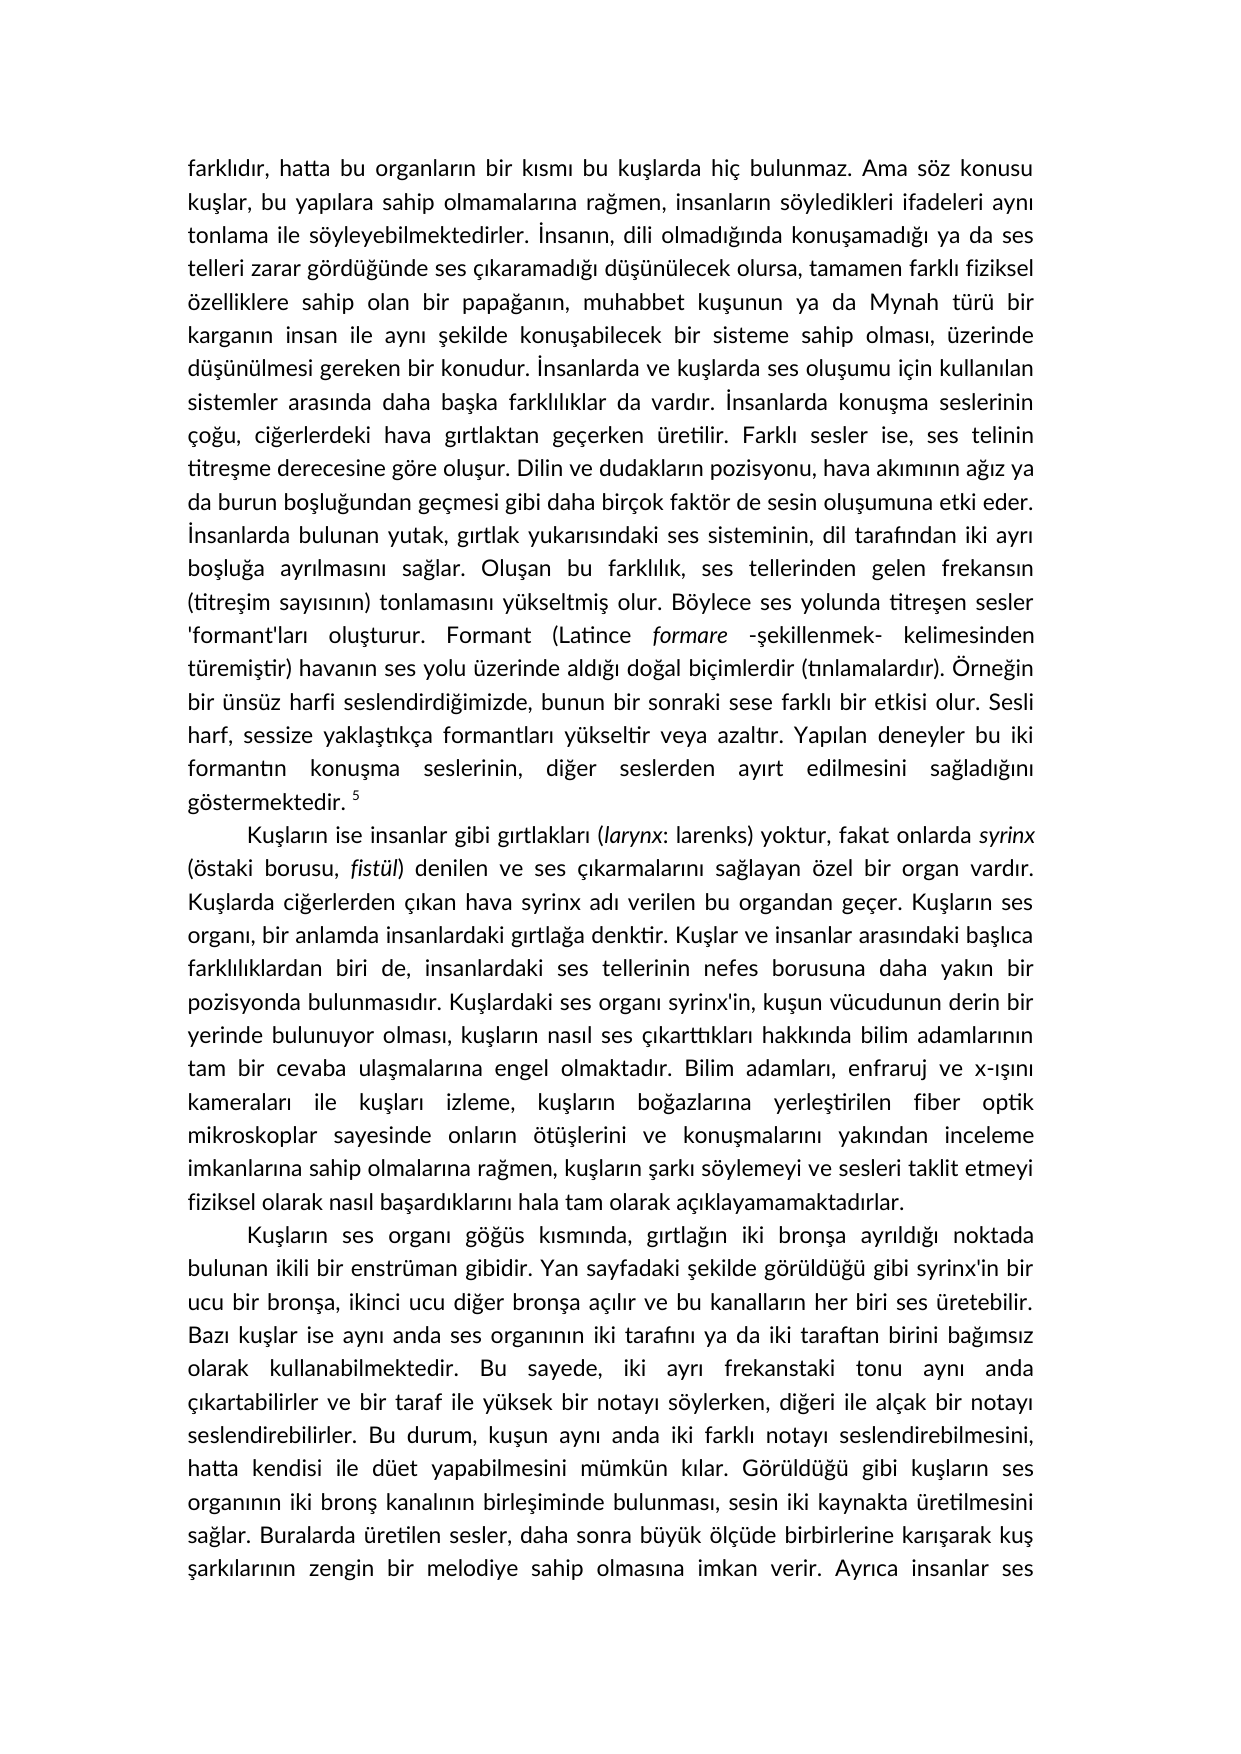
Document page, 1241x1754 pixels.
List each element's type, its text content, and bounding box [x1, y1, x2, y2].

text Kuşların ses organı göğüs kısmında, gırtlağın iki bronşa ayrıldığı noktada bulunan ikili bir enstrüman gibidir. Yan sayfadaki şekilde görüldüğü gibi syrinx'in bir ucu bir bronşa, ikinci ucu diğer bronşa açılır ve bu kanalların her biri ses üretebilir. Bazı kuşlar ise aynı anda ses organının iki tarafını ya da iki taraftan birini bağımsız olarak kullanabilmektedir. Bu sayede, iki ayrı frekanstaki tonu aynı anda çıkartabilirler ve bir taraf ile yüksek bir notayı söylerken, diğeri ile alçak bir notayı seslendirebilirler. Bu durum, kuşun aynı anda iki farklı notayı seslendirebilmesini, hatta kendisi ile düet yapabilmesini mümkün kılar. Görüldüğü gibi kuşların ses organının iki bronş kanalının birleşiminde bulunması, sesin iki kaynakta üretilmesini sağlar. Buralarda üretilen sesler, daha sonra büyük ölçüde birbirlerine karışarak kuş şarkılarının zengin bir melodiye sahip olmasına imkan verir. Ayrıca insanlar ses [187, 1217, 1035, 1583]
text Kuşların ise insanlar gibi gırtlakları (larynx: larenks) yoktur, fakat onlarda syrinx (östaki borusu, fistül) denilen ve ses çıkarmalarını sağlayan özel bir organ vardır. Kuşlarda ciğerlerden çıkan hava syrinx adı verilen bu organdan geçer. Kuşların ses organı, bir anlamda insanlardaki gırtlağa denktir. Kuşlar ve insanlar arasındaki başlıca farklılıklardan biri de, insanlardaki ses tellerinin nefes borusuna daha yakın bir pozisyonda bulunmasıdır. Kuşlardaki ses organı syrinx'in, kuşun vücudunun derin bir yerinde bulunuyor olması, kuşların nasıl ses çıkarttıkları hakkında bilim adamlarının tam bir cevaba ulaşmalarına engel olmaktadır. Bilim adamları, enfraruj ve x-ışını kameraları ile kuşları izleme, kuşların boğazlarına yerleştirilen fiber optik mikroskoplar sayesinde onların ötüşlerini ve konuşmalarını yakından inceleme imkanlarına sahip olmalarına rağmen, kuşların şarkı söylemeyi ve sesleri taklit etmeyi fiziksel olarak nasıl başardıklarını hala tam olarak açıklayamamaktadırlar. [187, 817, 1035, 1217]
text farklıdır, hatta bu organların bir kısmı bu kuşlarda hiç bulunmaz. Ama söz konusu kuşlar, bu yapılara sahip olmamalarına rağmen, insanların söyledikleri ifadeleri aynı tonlama ile söyleyebilmektedirler. İnsanın, dili olmadığında konuşamadığı ya da ses telleri zarar gördüğünde ses çıkaramadığı düşünülecek olursa, tamamen farklı fiziksel özelliklere sahip olan bir papağanın, muhabbet kuşunun ya da Mynah türü bir karganın insan ile aynı şekilde konuşabilecek bir sisteme sahip olması, üzerinde düşünülmesi gereken bir konudur. İnsanlarda ve kuşlarda ses oluşumu için kullanılan sistemler arasında daha başka farklılıklar da vardır. İnsanlarda konuşma seslerinin çoğu, ciğerlerdeki hava gırtlaktan geçerken üretilir. Farklı sesler ise, ses telinin titreşme derecesine göre oluşur. Dilin ve dudakların pozisyonu, hava akımının ağız ya da burun boşluğundan geçmesi gibi daha birçok faktör de sesin oluşumuna etki eder. İnsanlarda bulunan yutak, gırtlak yukarısındaki ses sisteminin, dil tarafından iki ayrı boşluğa ayrılmasını sağlar. Oluşan bu farklılık, ses tellerinden gelen frekansın (titreşim sayısının) tonlamasını yükseltmiş olur. Böylece ses yolunda titreşen sesler 'formant'ları oluşturur. Formant (Latince formare -şekillenmek- kelimesinden türemiştir) havanın ses yolu üzerinde aldığı doğal biçimlerdir (tınlamalardır). Örneğin bir ünsüz harfi seslendirdiğimizde, bunun bir sonraki sese farklı bir etkisi olur. Sesli harf, sessize yaklaştıkça formantları yükseltir veya azaltır. Yapılan deneyler bu iki formantın konuşma seslerinin, diğer seslerden ayırt edilmesini sağladığını göstermektedir. 5 [187, 150, 1035, 817]
